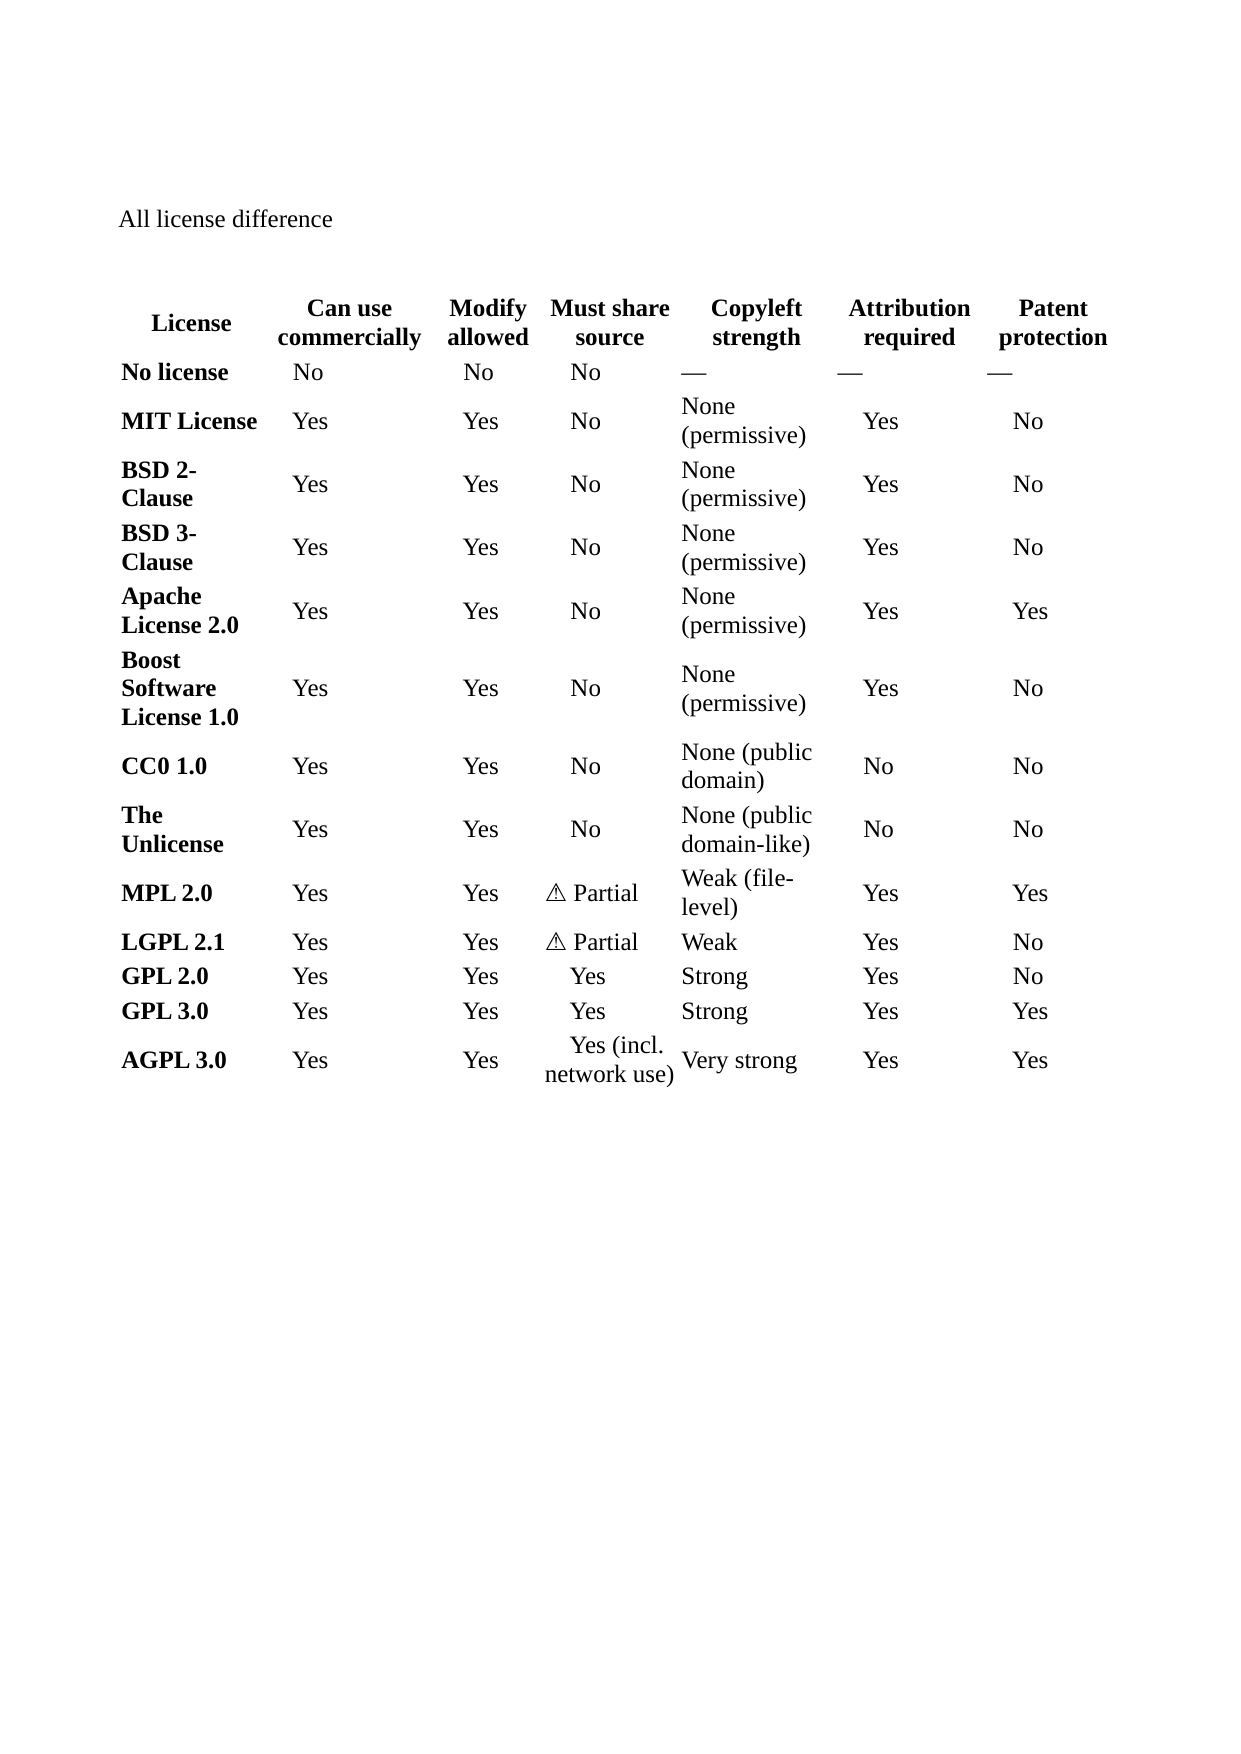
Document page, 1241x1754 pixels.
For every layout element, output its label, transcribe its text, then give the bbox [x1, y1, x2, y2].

table_cell ❌ No [984, 959, 1122, 993]
table_cell ✅ Yes [435, 389, 542, 452]
table_cell ❌ No [542, 797, 678, 861]
table_cell ❌ No [984, 797, 1122, 861]
table_cell ✅ Yes [435, 1028, 542, 1091]
table_cell ✅ Yes [984, 1028, 1122, 1091]
table_cell None (permissive) [678, 642, 834, 734]
table_cell ✅ Yes [435, 515, 542, 578]
table_cell ✅ Yes [835, 993, 984, 1028]
table_cell None (public domain) [678, 734, 834, 797]
table_cell ✅ Yes [435, 797, 542, 861]
table_cell ✅ Yes [835, 452, 984, 515]
table_cell ✅ Yes [264, 1028, 434, 1091]
table_header Modify allowed [435, 291, 542, 354]
table_cell Strong [678, 959, 834, 993]
table_cell ⚠️ Partial [542, 924, 678, 958]
table_cell None (permissive) [678, 579, 834, 642]
table_cell ✅ Yes [264, 861, 434, 924]
table_cell ✅ Yes (incl. network use) [542, 1028, 678, 1091]
table_cell — [678, 354, 834, 388]
table_cell ✅ Yes [264, 452, 434, 515]
table_cell — [984, 354, 1122, 388]
table_cell Very strong [678, 1028, 834, 1091]
table_cell ✅ Yes [435, 734, 542, 797]
table_cell ❌ No [264, 354, 434, 388]
table_cell ✅ Yes [542, 993, 678, 1028]
table_cell ✅ Yes [435, 452, 542, 515]
table_cell ✅ Yes [264, 642, 434, 734]
table_cell ❌ No [984, 452, 1122, 515]
table_cell ✅ Yes [435, 642, 542, 734]
table_cell ✅ Yes [264, 797, 434, 861]
table_cell ✅ Yes [835, 579, 984, 642]
table_cell None (permissive) [678, 515, 834, 578]
table_cell ✅ Yes [435, 579, 542, 642]
table_header Copyleft strength [678, 291, 834, 354]
table_cell LGPL 2.1 [118, 924, 264, 958]
table_cell AGPL 3.0 [118, 1028, 264, 1091]
table_cell ❌ No [542, 579, 678, 642]
table_cell ✅ Yes [435, 861, 542, 924]
table_header Must share source [542, 291, 678, 354]
table_cell ⚠️ Partial [542, 861, 678, 924]
table_cell ❌ No [542, 734, 678, 797]
table_header License [118, 291, 264, 354]
table_cell ✅ Yes [264, 734, 434, 797]
table_cell ✅ Yes [264, 959, 434, 993]
table_header Patent protection [984, 291, 1122, 354]
table_cell ✅ Yes [542, 959, 678, 993]
table_cell ✅ Yes [835, 861, 984, 924]
table_cell ✅ Yes [835, 642, 984, 734]
table_cell Weak (file-level) [678, 861, 834, 924]
table_cell ❌ No [984, 924, 1122, 958]
table_cell ❌ No [542, 642, 678, 734]
table_cell ✅ Yes [835, 389, 984, 452]
table_cell BSD 3-Clause [118, 515, 264, 578]
table_cell ❌ No [835, 797, 984, 861]
table_cell ✅ Yes [835, 1028, 984, 1091]
table_cell ✅ Yes [264, 389, 434, 452]
table_cell Boost Software License 1.0 [118, 642, 264, 734]
table_cell The Unlicense [118, 797, 264, 861]
table_cell ✅ Yes [984, 579, 1122, 642]
table_cell — [835, 354, 984, 388]
table_cell None (public domain-like) [678, 797, 834, 861]
table_cell ❌ No [542, 515, 678, 578]
table_cell ✅ Yes [984, 861, 1122, 924]
table_cell MPL 2.0 [118, 861, 264, 924]
table_cell None (permissive) [678, 452, 834, 515]
table_cell Strong [678, 993, 834, 1028]
table_cell ✅ Yes [984, 993, 1122, 1028]
table_cell ❌ No [984, 642, 1122, 734]
table_cell ❌ No [542, 354, 678, 388]
table_cell ✅ Yes [264, 924, 434, 958]
table_cell ❌ No [542, 452, 678, 515]
table_cell ❌ No [542, 389, 678, 452]
table_cell No license [118, 354, 264, 388]
table_cell ❌ No [835, 734, 984, 797]
table_cell ✅ Yes [264, 515, 434, 578]
table_cell ❌ No [984, 389, 1122, 452]
text All license difference [118, 204, 1122, 233]
table_cell MIT License [118, 389, 264, 452]
table_cell BSD 2-Clause [118, 452, 264, 515]
table_cell ✅ Yes [435, 959, 542, 993]
table_cell ✅ Yes [835, 515, 984, 578]
table_cell ❌ No [435, 354, 542, 388]
table_cell ✅ Yes [435, 924, 542, 958]
table_cell ✅ Yes [835, 959, 984, 993]
table_cell ✅ Yes [435, 993, 542, 1028]
table_cell GPL 2.0 [118, 959, 264, 993]
table_cell ❌ No [984, 734, 1122, 797]
table_header Attribution required [835, 291, 984, 354]
table_cell ✅ Yes [835, 924, 984, 958]
table_cell CC0 1.0 [118, 734, 264, 797]
table_cell GPL 3.0 [118, 993, 264, 1028]
table_cell Apache License 2.0 [118, 579, 264, 642]
table_cell Weak [678, 924, 834, 958]
table_cell ✅ Yes [264, 579, 434, 642]
table_header Can use commercially [264, 291, 434, 354]
table_cell ✅ Yes [264, 993, 434, 1028]
table_cell None (permissive) [678, 389, 834, 452]
table_cell ❌ No [984, 515, 1122, 578]
